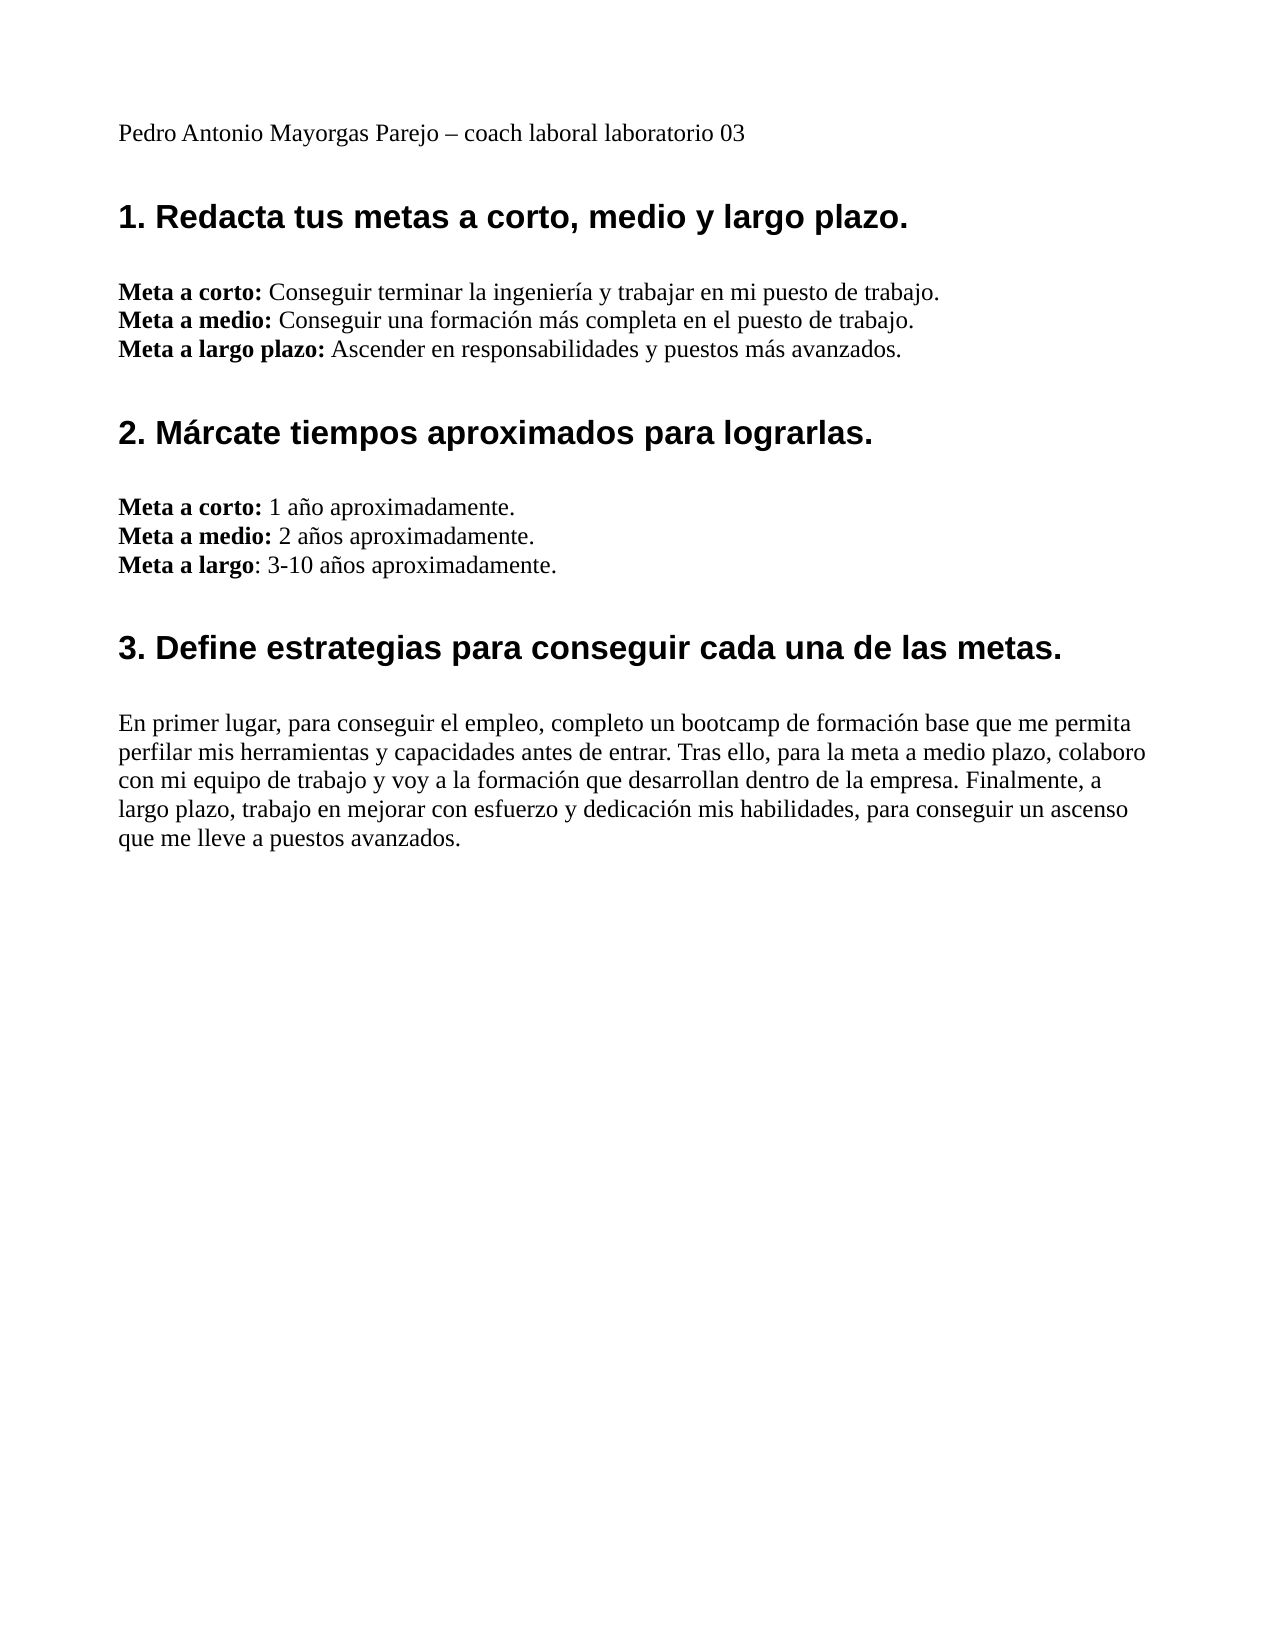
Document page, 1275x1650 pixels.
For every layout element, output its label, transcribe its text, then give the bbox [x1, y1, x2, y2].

text Meta a medio: Conseguir una formación más completa en el puesto de trabajo. [118, 306, 1157, 334]
subtitle 2. Márcate tiempos aproximados para lograrlas. [118, 413, 1157, 451]
subtitle 1. Redacta tus metas a corto, medio y largo plazo. [118, 197, 1157, 236]
text Meta a corto: 1 año aproximadamente. [118, 492, 1157, 521]
text Meta a corto: Conseguir terminar la ingeniería y trabajar en mi puesto de trabajo. [118, 277, 1157, 306]
text Meta a largo plazo: Ascender en responsabilidades y puestos más avanzados. [118, 334, 1157, 363]
text En primer lugar, para conseguir el empleo, completo un bootcamp de formación base que me permita perfilar mis herramientas y capacidades antes de entrar. Tras ello, para la meta a medio plazo, colaboro con mi equipo de trabajo y voy a la formación que desarrollan dentro de la empresa. Finalmente, a largo plazo, trabajo en mejorar con esfuerzo y dedicación mis habilidades, para conseguir un ascenso que me lleve a puestos avanzados. [118, 708, 1157, 852]
text Meta a largo: 3-10 años aproximadamente. [118, 550, 1157, 579]
subtitle 3. Define estrategias para conseguir cada una de las metas. [118, 628, 1157, 667]
text Meta a medio: 2 años aproximadamente. [118, 521, 1157, 550]
